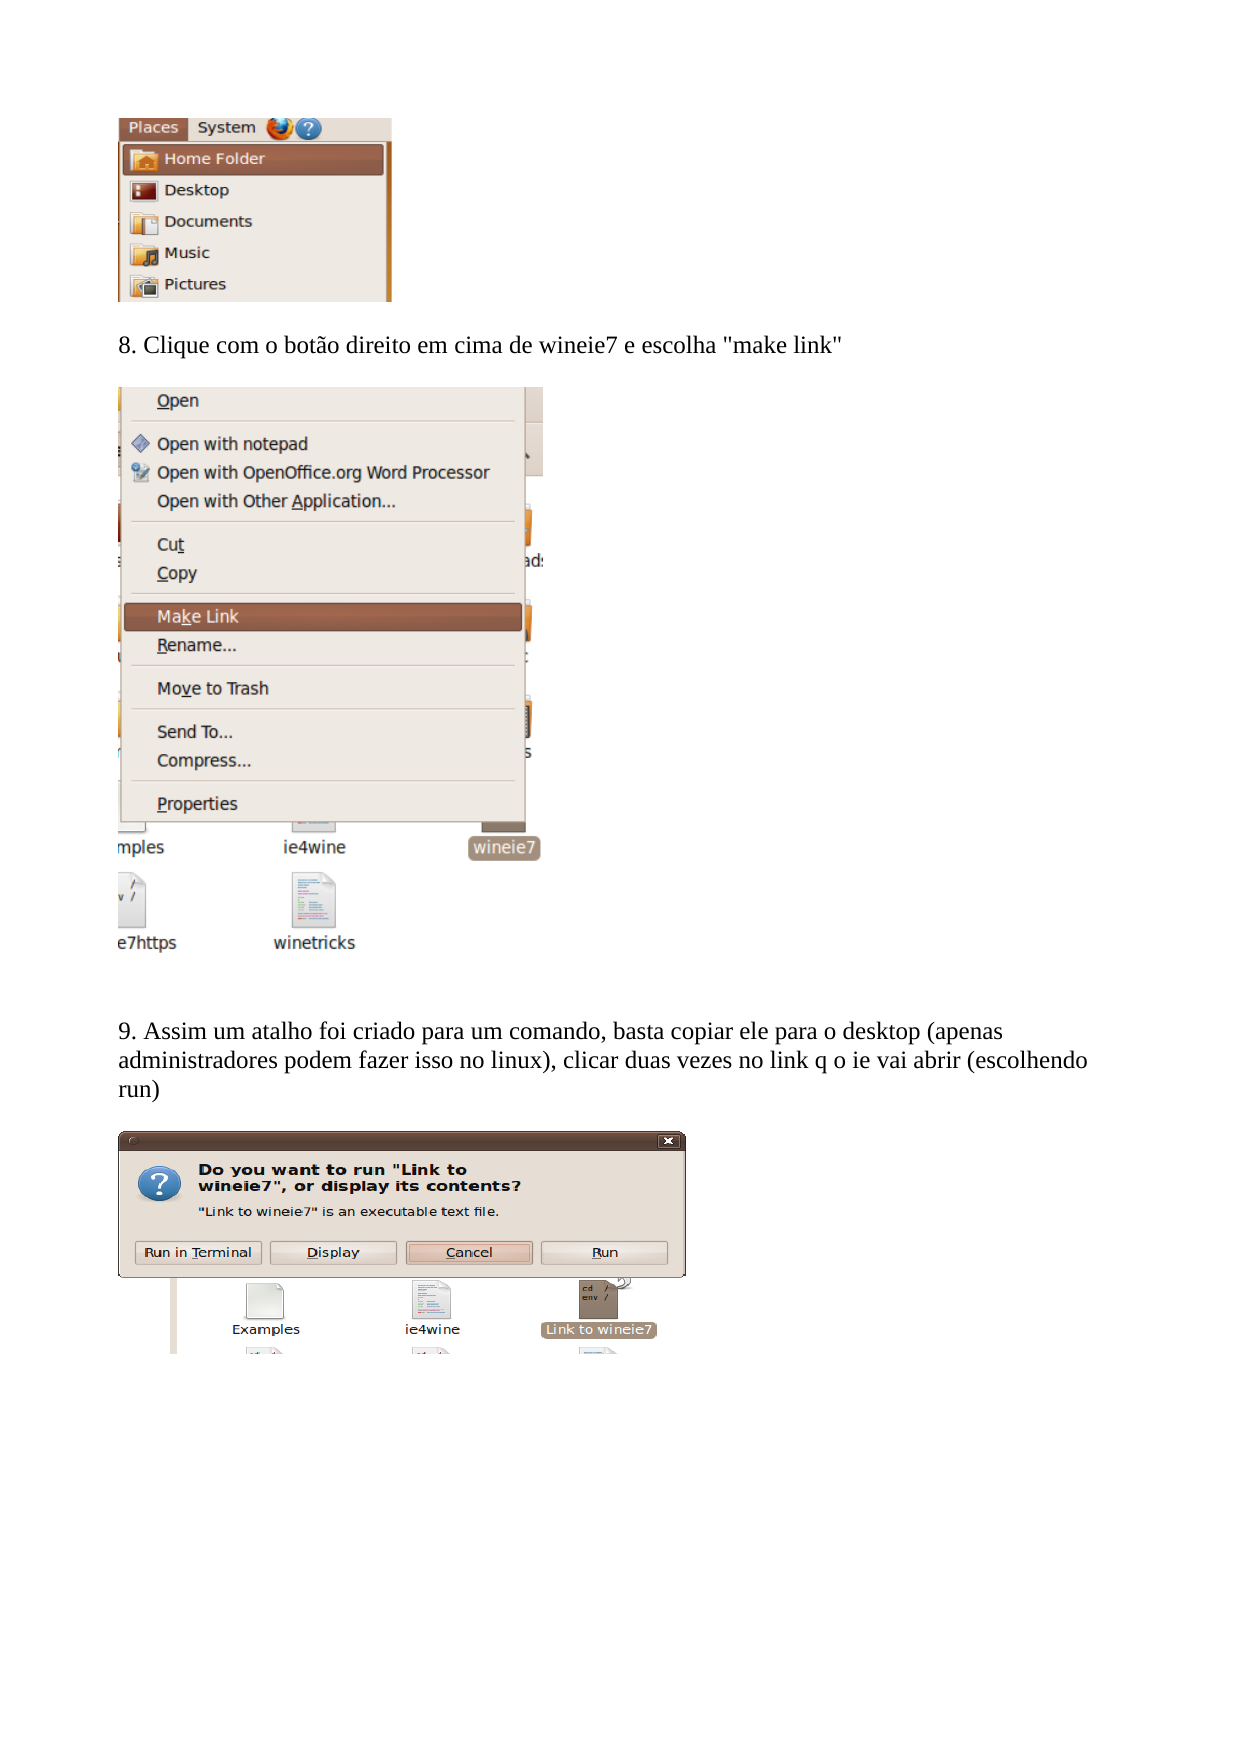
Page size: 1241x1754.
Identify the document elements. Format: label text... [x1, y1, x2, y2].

text 9. Assim um atalho foi criado para um comando, basta copiar ele para o desktop (apenas administradores podem fazer isso no linux), clicar duas vezes no link q o ie vai abrir (escolhendo run) [118, 1016, 1122, 1102]
text 8. Clique com o botão direito em cima de wineie7 e escolha "make link" [118, 330, 1122, 359]
picture [118, 118, 392, 302]
picture [118, 387, 543, 959]
picture [118, 1131, 698, 1354]
